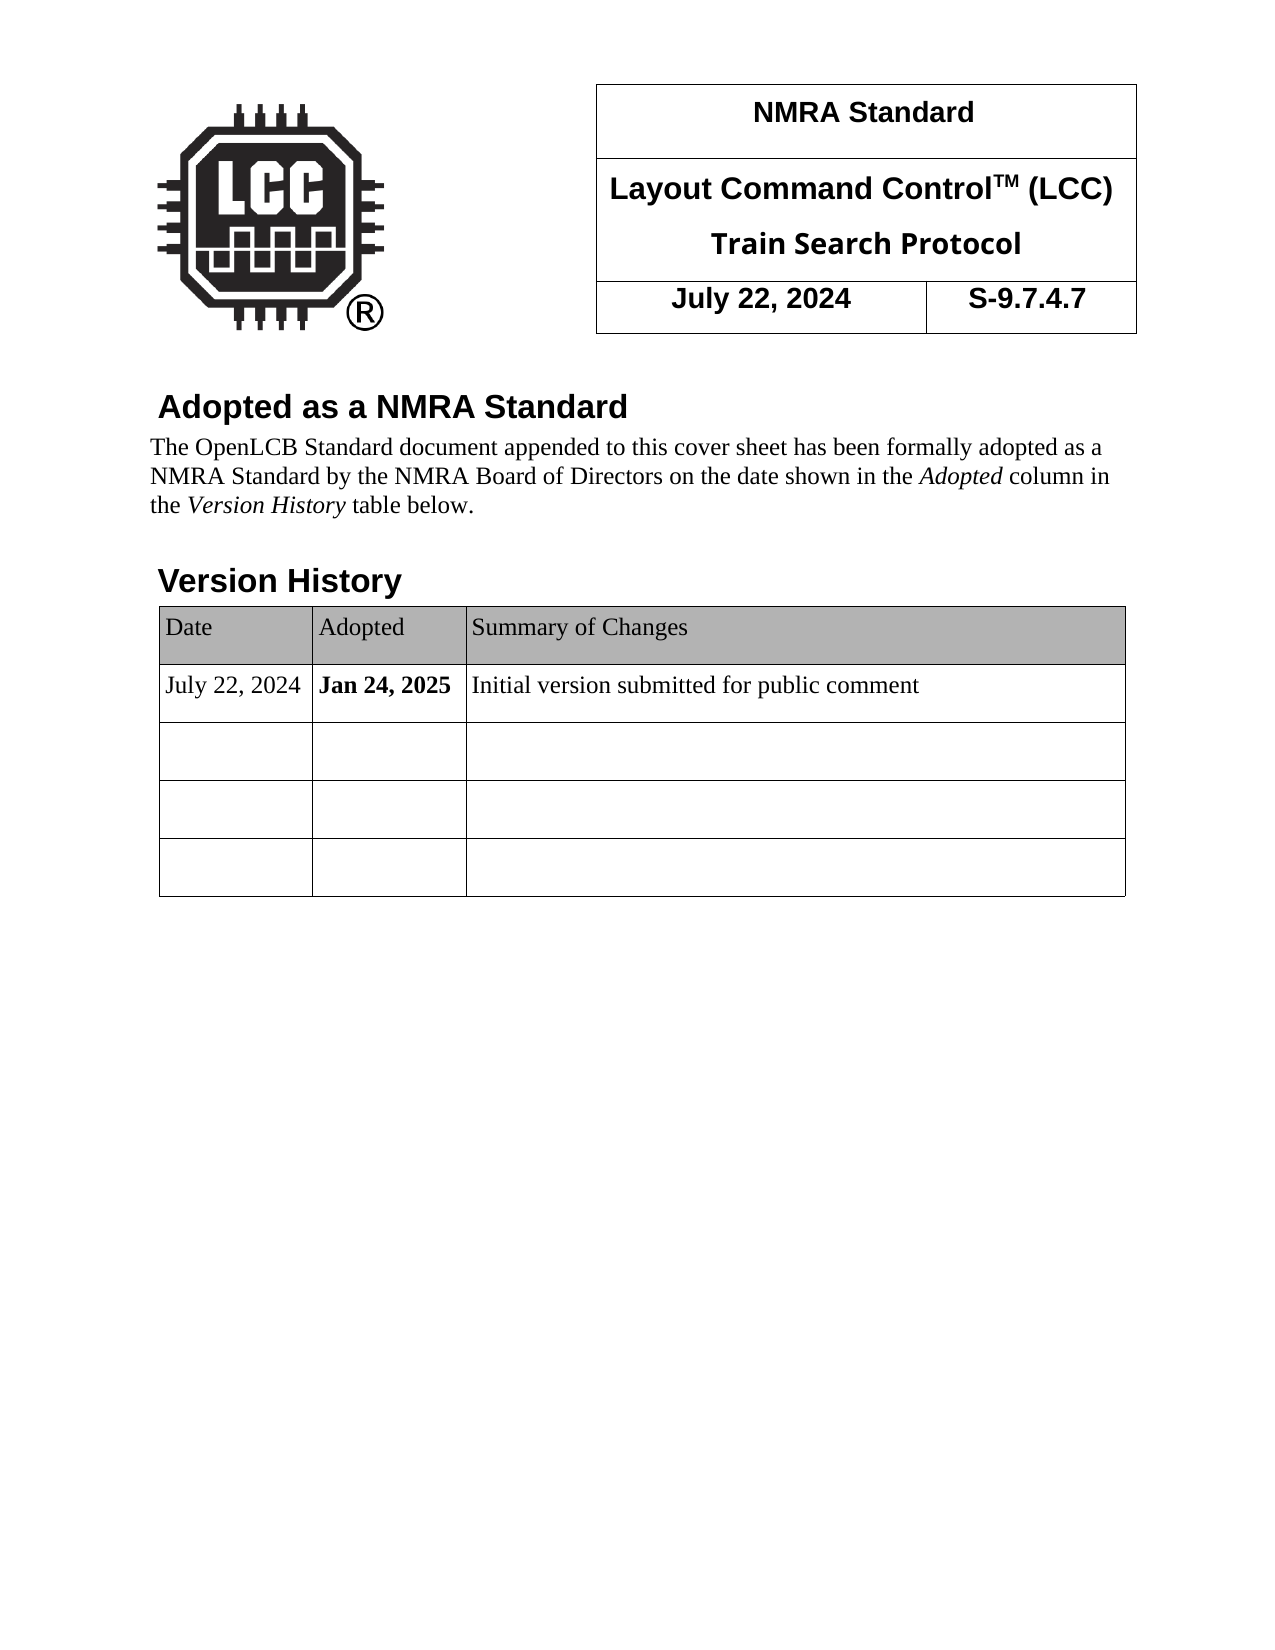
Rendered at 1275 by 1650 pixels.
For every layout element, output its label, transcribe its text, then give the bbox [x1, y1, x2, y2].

text The OpenLCB Standard document appended to this cover sheet has been formally adopted as a NMRA Standard by the NMRA Board of Directors on the date shown in the Adopted column in the Version History table below. [150, 432, 1125, 518]
table_header Adopted [313, 607, 466, 664]
table_cell [467, 839, 1125, 896]
table_cell [160, 781, 312, 838]
table_cell [313, 781, 466, 838]
subtitle Version History [112, 561, 1125, 600]
table_header Date [160, 607, 312, 664]
picture [138, 85, 405, 347]
table_cell Initial version submitted for public comment [467, 665, 1125, 722]
table_cell [160, 723, 312, 780]
table_cell [313, 839, 466, 896]
table_cell [160, 839, 312, 896]
table_cell [467, 723, 1125, 780]
table_header Summary of Changes [467, 607, 1125, 664]
table_cell [467, 781, 1125, 838]
table_cell [313, 723, 466, 780]
subtitle Adopted as a NMRA Standard [112, 388, 1125, 426]
table_cell Jan 24, 2025 [313, 665, 466, 722]
table_cell July 22, 2024 [160, 665, 312, 722]
